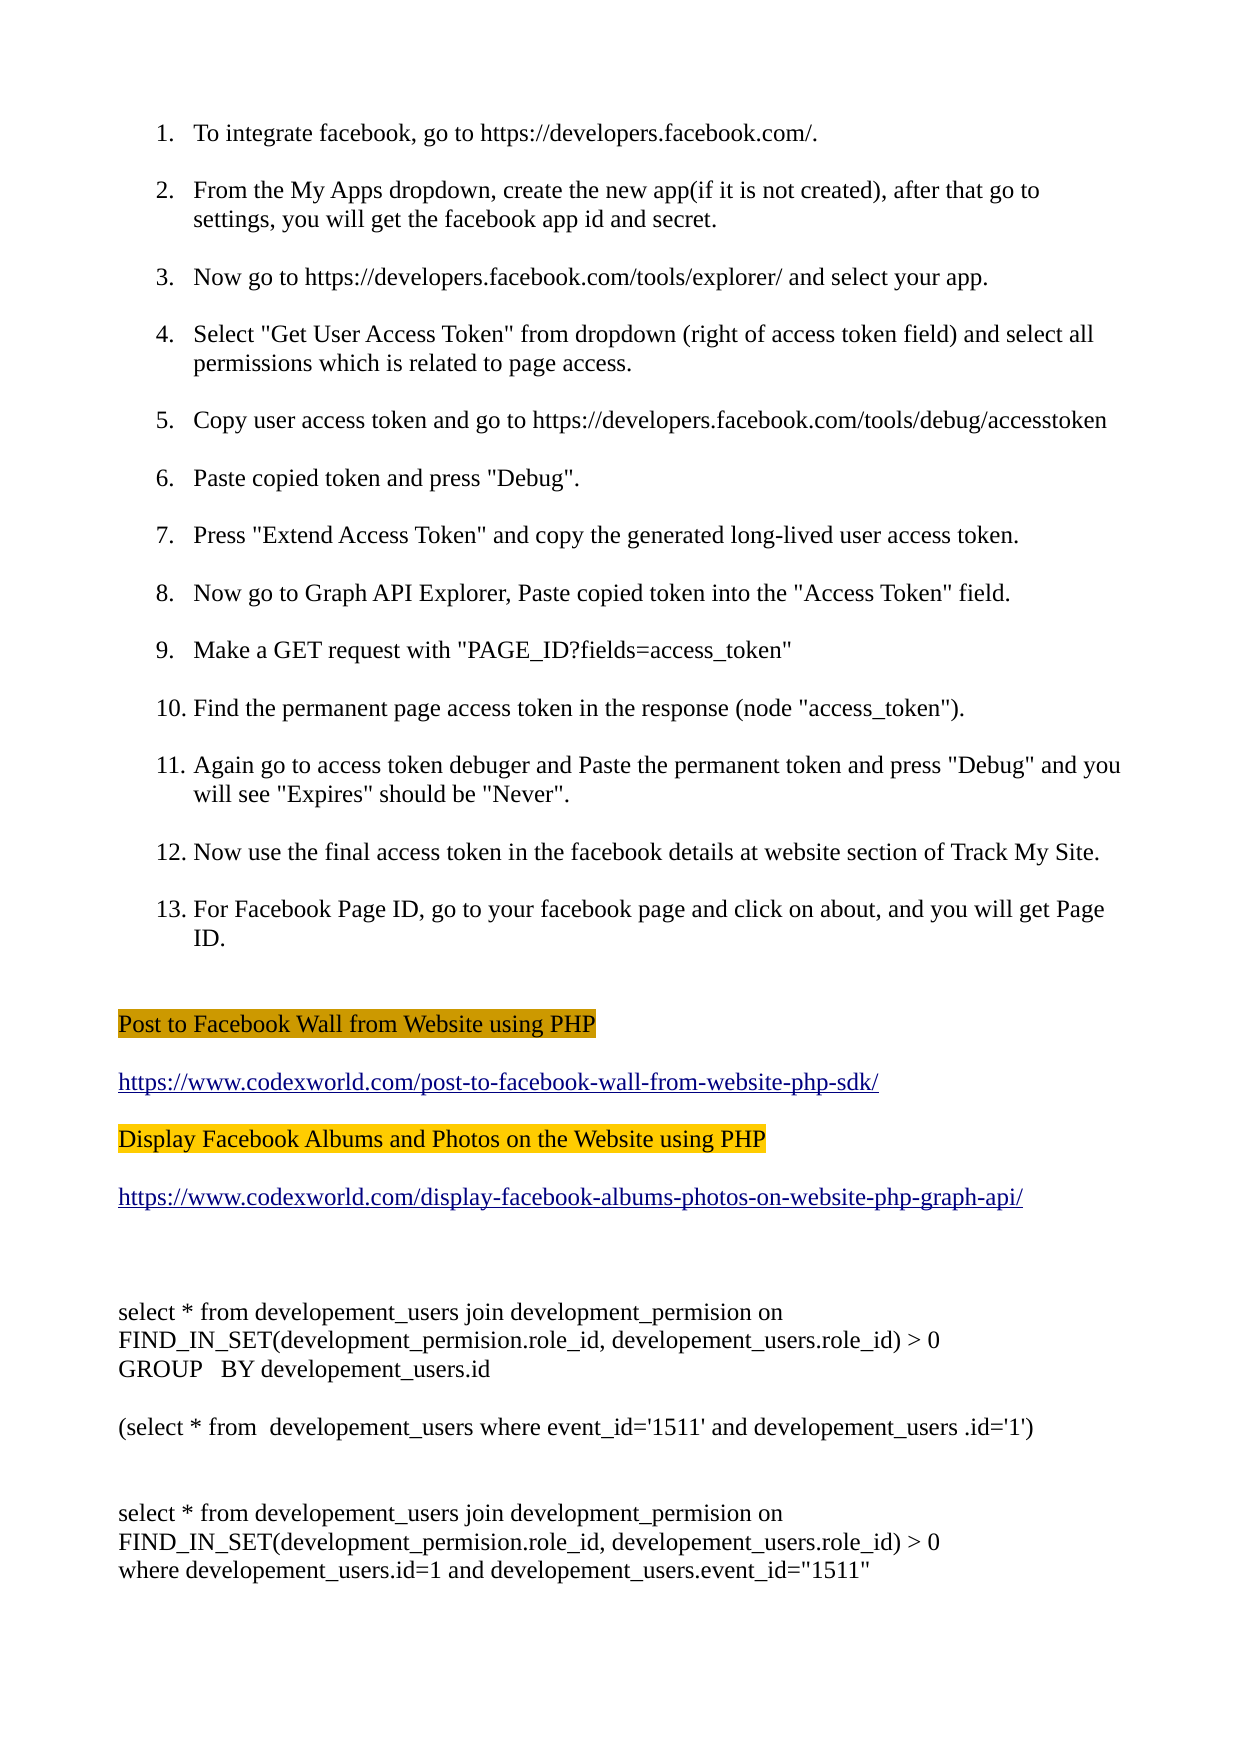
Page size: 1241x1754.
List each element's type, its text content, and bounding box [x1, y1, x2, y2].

text (select * from developement_users where event_id='1511' and developement_users .id='1') [118, 1412, 1122, 1441]
list Copy user access token and go to https://developers.facebook.com/tools/debug/accesstoken [156, 406, 1122, 434]
list Find the permanent page access token in the response (node "access_token"). [156, 693, 1122, 722]
list Now use the final access token in the facebook details at website section of Track My Site. [156, 837, 1122, 866]
list Make a GET request with "PAGE_ID?fields=access_token" [156, 636, 1122, 664]
list Select "Get User Access Token" from dropdown (right of access token field) and select all permissions which is related to page access. [156, 319, 1122, 377]
text https://www.codexworld.com/post-to-facebook-wall-from-website-php-sdk/ [118, 1067, 1122, 1096]
text https://www.codexworld.com/display-facebook-albums-photos-on-website-php-graph-api/ [118, 1182, 1122, 1211]
text Post to Facebook Wall from Website using PHP [118, 1009, 1122, 1038]
text select * from developement_users join development_permision on FIND_IN_SET(development_permision.role_id, developement_users.role_id) > 0 [118, 1297, 1122, 1354]
list Now go to Graph API Explorer, Paste copied token into the "Access Token" field. [156, 578, 1122, 607]
text GROUP BY developement_users.id [118, 1354, 1122, 1383]
list From the My Apps dropdown, create the new app(if it is not created), after that go to settings, you will get the facebook app id and secret. [156, 176, 1122, 233]
text where developement_users.id=1 and developement_users.event_id="1511" [118, 1556, 1122, 1584]
list To integrate facebook, go to https://developers.facebook.com/. [156, 118, 1122, 147]
list Now go to https://developers.facebook.com/tools/explorer/ and select your app. [156, 262, 1122, 291]
list Paste copied token and press "Debug". [156, 463, 1122, 492]
text select * from developement_users join development_permision on FIND_IN_SET(development_permision.role_id, developement_users.role_id) > 0 [118, 1498, 1122, 1556]
list Press "Extend Access Token" and copy the generated long-lived user access token. [156, 521, 1122, 549]
list For Facebook Page ID, go to your facebook page and click on about, and you will get Page ID. [156, 894, 1122, 952]
list Again go to access token debuger and Paste the permanent token and press "Debug" and you will see "Expires" should be "Never". [156, 751, 1122, 808]
text Display Facebook Albums and Photos on the Website using PHP [118, 1124, 1122, 1153]
